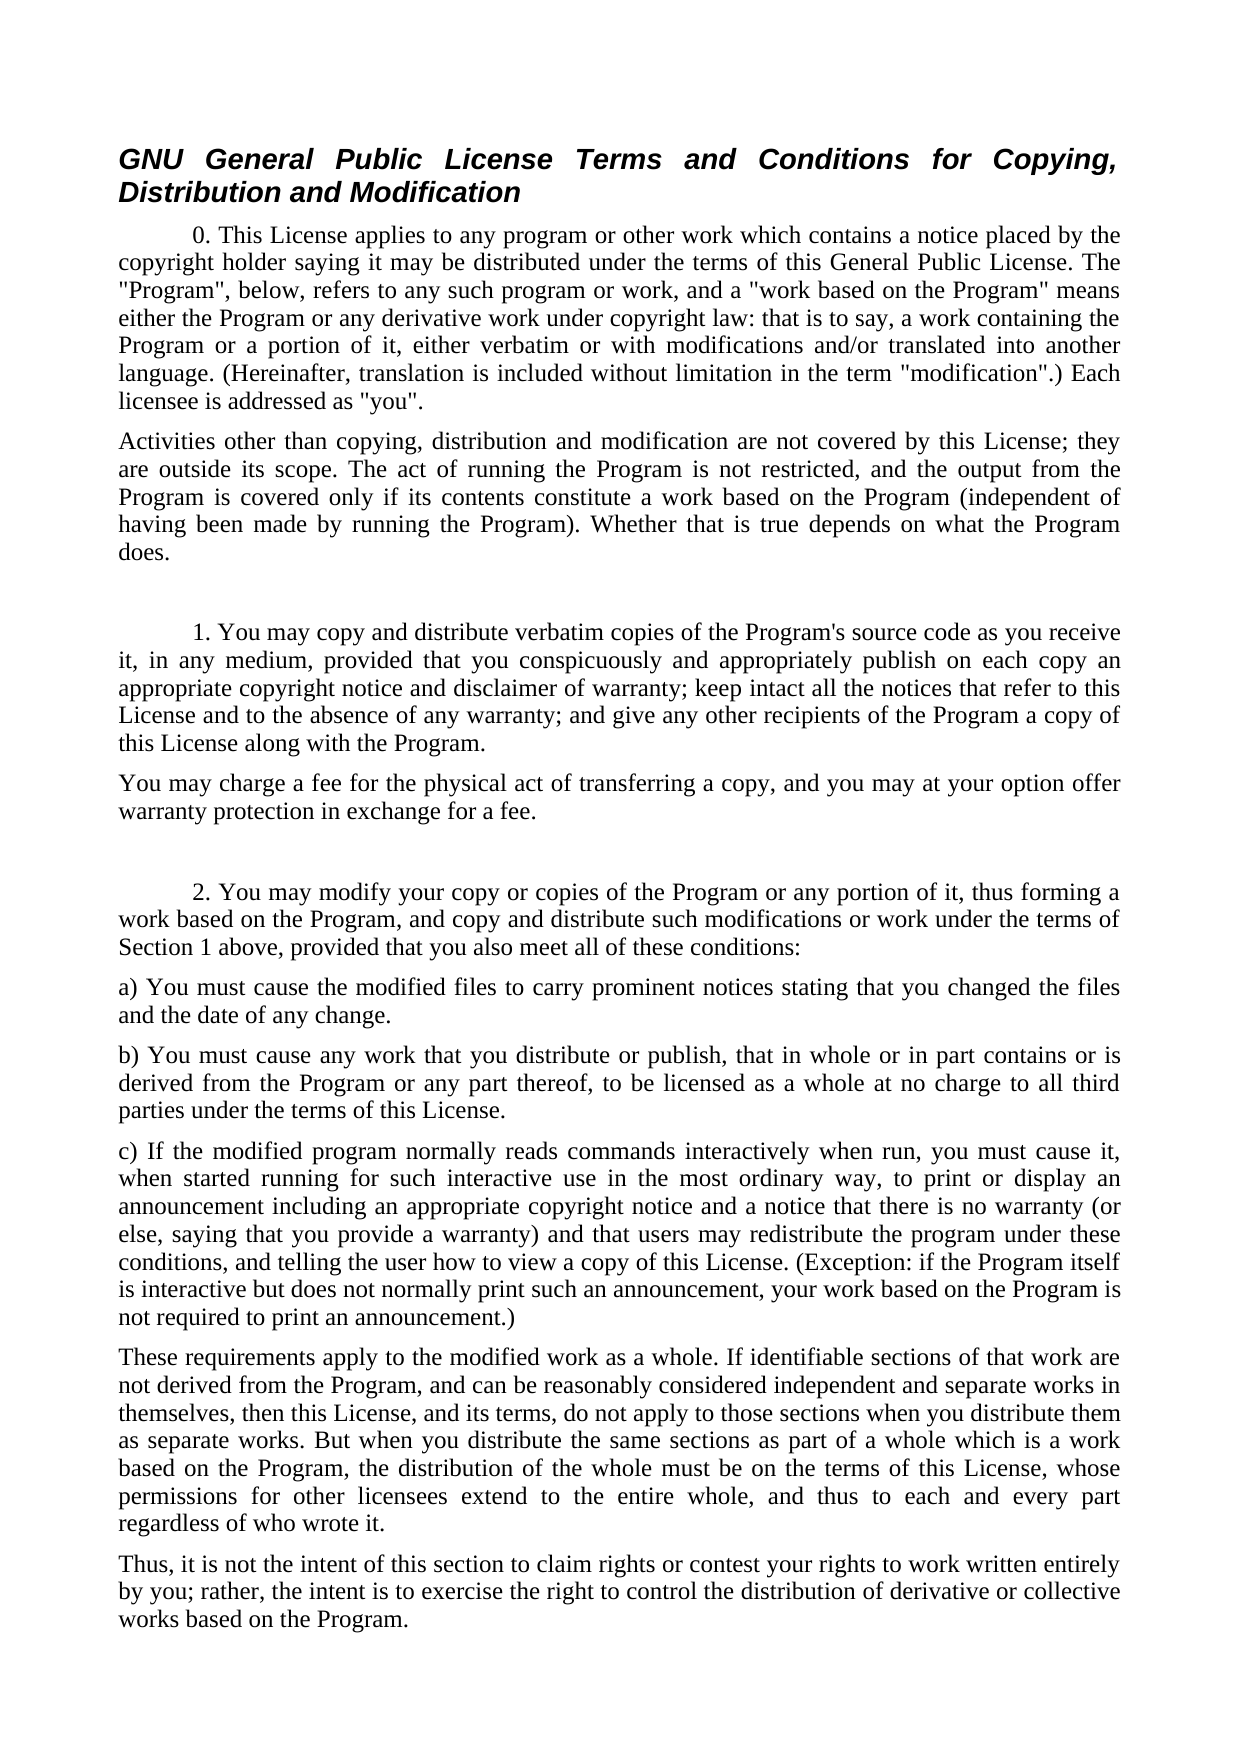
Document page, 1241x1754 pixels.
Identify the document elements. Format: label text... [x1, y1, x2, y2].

text a) You must cause the modified files to carry prominent notices stating that you changed the files and the date of any change. [118, 973, 1122, 1029]
text 1. You may copy and distribute verbatim copies of the Program's source code as you receive it, in any medium, provided that you conspicuously and appropriately publish on each copy an appropriate copyright notice and disclaimer of warranty; keep intact all the notices that refer to this License and to the absence of any warranty; and give any other recipients of the Program a copy of this License along with the Program. [118, 618, 1122, 757]
text Activities other than copying, distribution and modification are not covered by this License; they are outside its scope. The act of running the Program is not restricted, and the output from the Program is covered only if its contents constitute a work based on the Program (independent of having been made by running the Program). Whether that is true depends on what the Program does. [118, 427, 1122, 566]
subtitle GNU General Public License Terms and Conditions for Copying, Distribution and Modification [118, 143, 1122, 208]
text b) You must cause any work that you distribute or publish, that in whole or in part contains or is derived from the Program or any part thereof, to be licensed as a whole at no charge to all third parties under the terms of this License. [118, 1041, 1122, 1124]
text These requirements apply to the modified work as a whole. If identifiable sections of that work are not derived from the Program, and can be reasonably considered independent and separate works in themselves, then this License, and its terms, do not apply to those sections when you distribute them as separate works. But when you distribute the same sections as part of a whole which is a work based on the Program, the distribution of the whole must be on the terms of this License, whose permissions for other licensees extend to the entire whole, and thus to each and every part regardless of who wrote it. [118, 1343, 1122, 1537]
text c) If the modified program normally reads commands interactively when run, you must cause it, when started running for such interactive use in the most ordinary way, to print or display an announcement including an appropriate copyright notice and a notice that there is no warranty (or else, saying that you provide a warranty) and that users may redistribute the program under these conditions, and telling the user how to view a copy of this License. (Exception: if the Program itself is interactive but does not normally print such an announcement, your work based on the Program is not required to print an announcement.) [118, 1137, 1122, 1331]
text You may charge a fee for the physical act of transferring a copy, and you may at your option offer warranty protection in exchange for a fee. [118, 769, 1122, 825]
text 2. You may modify your copy or copies of the Program or any portion of it, thus forming a work based on the Program, and copy and distribute such modifications or work under the terms of Section 1 above, provided that you also meet all of these conditions: [118, 878, 1122, 961]
text 0. This License applies to any program or other work which contains a notice placed by the copyright holder saying it may be distributed under the terms of this General Public License. The "Program", below, refers to any such program or work, and a "work based on the Program" means either the Program or any derivative work under copyright law: that is to say, a work containing the Program or a portion of it, either verbatim or with modifications and/or translated into another language. (Hereinafter, translation is included without limitation in the term "modification".) Each licensee is addressed as "you". [118, 221, 1122, 415]
text Thus, it is not the intent of this section to claim rights or contest your rights to work written entirely by you; rather, the intent is to exercise the right to control the distribution of derivative or collective works based on the Program. [118, 1550, 1122, 1633]
